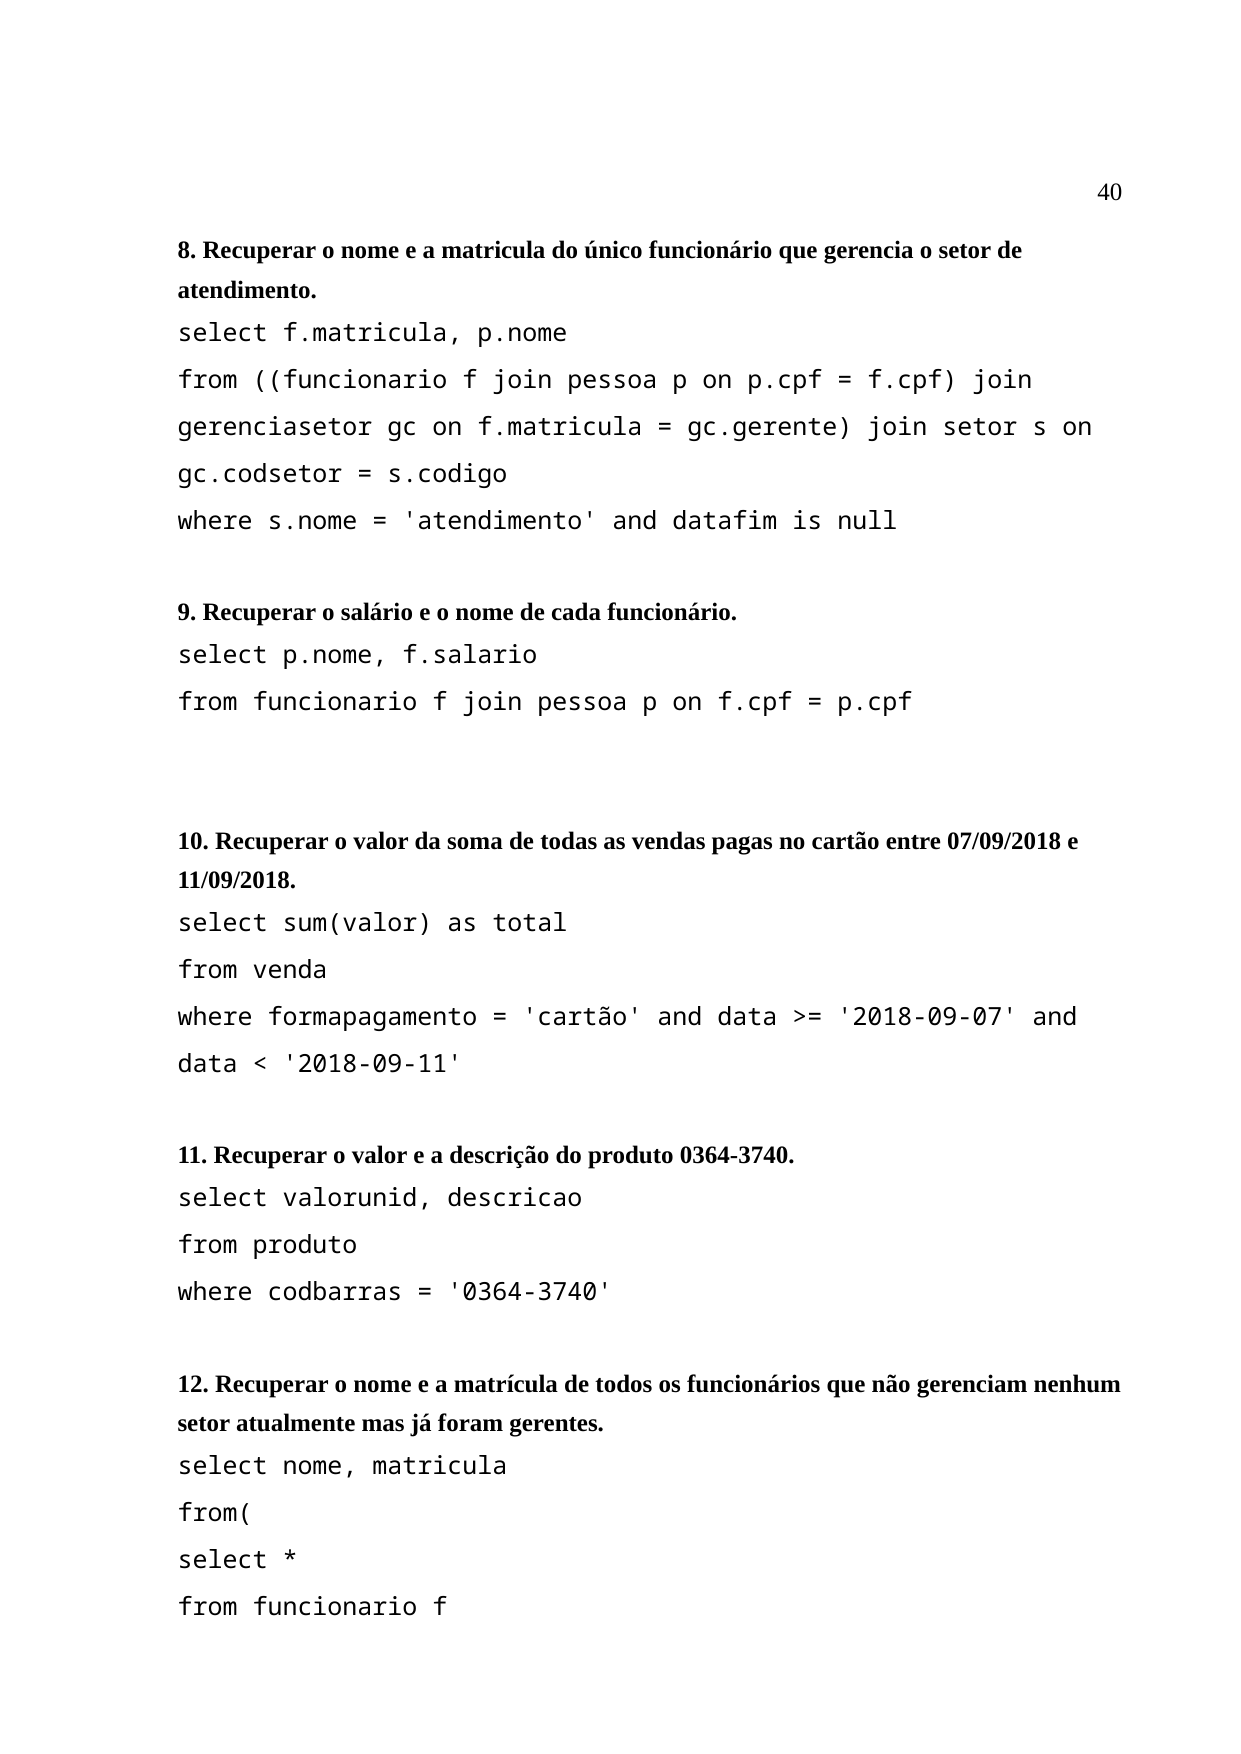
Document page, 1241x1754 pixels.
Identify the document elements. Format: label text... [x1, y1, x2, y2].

text select sum(valor) as total [177, 905, 1122, 939]
text from funcionario f join pessoa p on f.cpf = p.cpf [177, 684, 1122, 718]
text from venda [177, 952, 1122, 986]
text select * [177, 1542, 1122, 1576]
text 12. Recuperar o nome e a matrícula de todos os funcionários que não gerenciam nenhum setor atualmente mas já foram gerentes. [177, 1369, 1122, 1437]
text select f.matricula, p.nome [177, 314, 1122, 349]
text where formapagamento = 'cartão' and data >= '2018-09-07' and data < '2018-09-11' [177, 999, 1122, 1080]
text from( [177, 1495, 1122, 1529]
text select p.nome, f.salario [177, 637, 1122, 671]
text from funcionario f [177, 1589, 1122, 1623]
text where s.nome = 'atendimento' and datafim is null [177, 502, 1122, 537]
text 10. Recuperar o valor da soma de todas as vendas pagas no cartão entre 07/09/2018 e 11/09/2018. [177, 826, 1122, 894]
text select valorunid, descricao [177, 1180, 1122, 1214]
text 11. Recuperar o valor e a descrição do produto 0364-3740. [177, 1141, 1122, 1169]
text 8. Recuperar o nome e a matricula do único funcionário que gerencia o setor de atendimento. [177, 235, 1122, 304]
text where codbarras = '0364-3740' [177, 1274, 1122, 1308]
text select nome, matricula [177, 1448, 1122, 1482]
text 9. Recuperar o salário e o nome de cada funcionário. [177, 597, 1122, 626]
text from produto [177, 1227, 1122, 1261]
text from ((funcionario f join pessoa p on p.cpf = f.cpf) join gerenciasetor gc on f.matricula = gc.gerente) join setor s on gc.codsetor = s.codigo [177, 362, 1122, 489]
